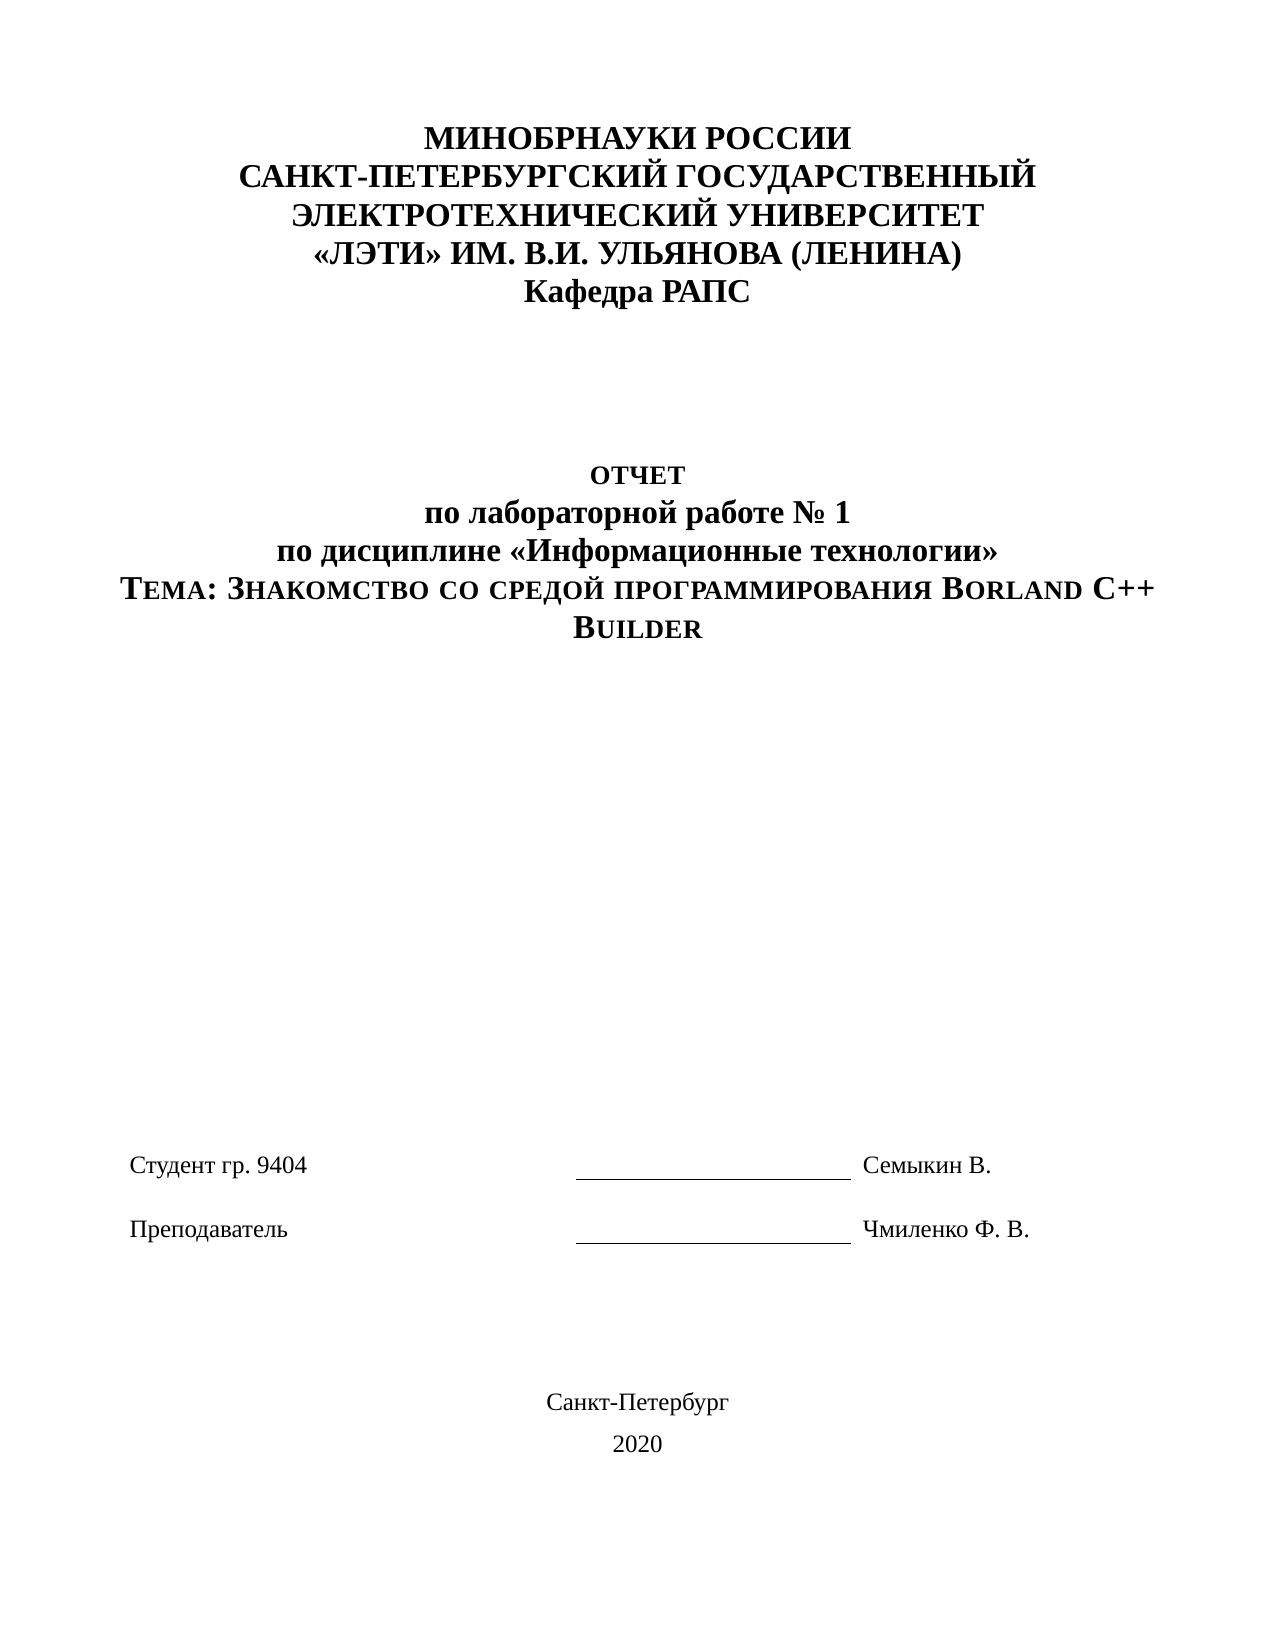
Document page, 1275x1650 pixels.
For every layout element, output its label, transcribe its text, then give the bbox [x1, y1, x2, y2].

table_header [576, 1115, 851, 1179]
table_cell Преподаватель [118, 1179, 576, 1243]
text электротехнический университет [118, 195, 1157, 233]
text отчет [118, 453, 1157, 492]
text 2020 [118, 1429, 1157, 1457]
text Кафедра РАПС [118, 271, 1157, 310]
table_cell [576, 1180, 851, 1243]
text Тема: Знакомство со средой программирования Borland C++ Builder [118, 568, 1157, 645]
text МИНОБРНАУКИ РОССИИ [118, 118, 1157, 156]
table_header Семыкин В. [851, 1115, 1157, 1179]
text по дисциплине «Информационные технологии» [118, 530, 1157, 568]
table_header Студент гр. 9404 [118, 1115, 576, 1179]
text «ЛЭТИ» им. В.И. Ульянова (Ленина) [118, 233, 1157, 271]
text Санкт-Петербург [118, 1387, 1157, 1416]
text по лабораторной работе № 1 [118, 492, 1157, 530]
table_cell Чмиленко Ф. В. [851, 1179, 1157, 1243]
text Санкт-Петербургский государственный [118, 156, 1157, 195]
